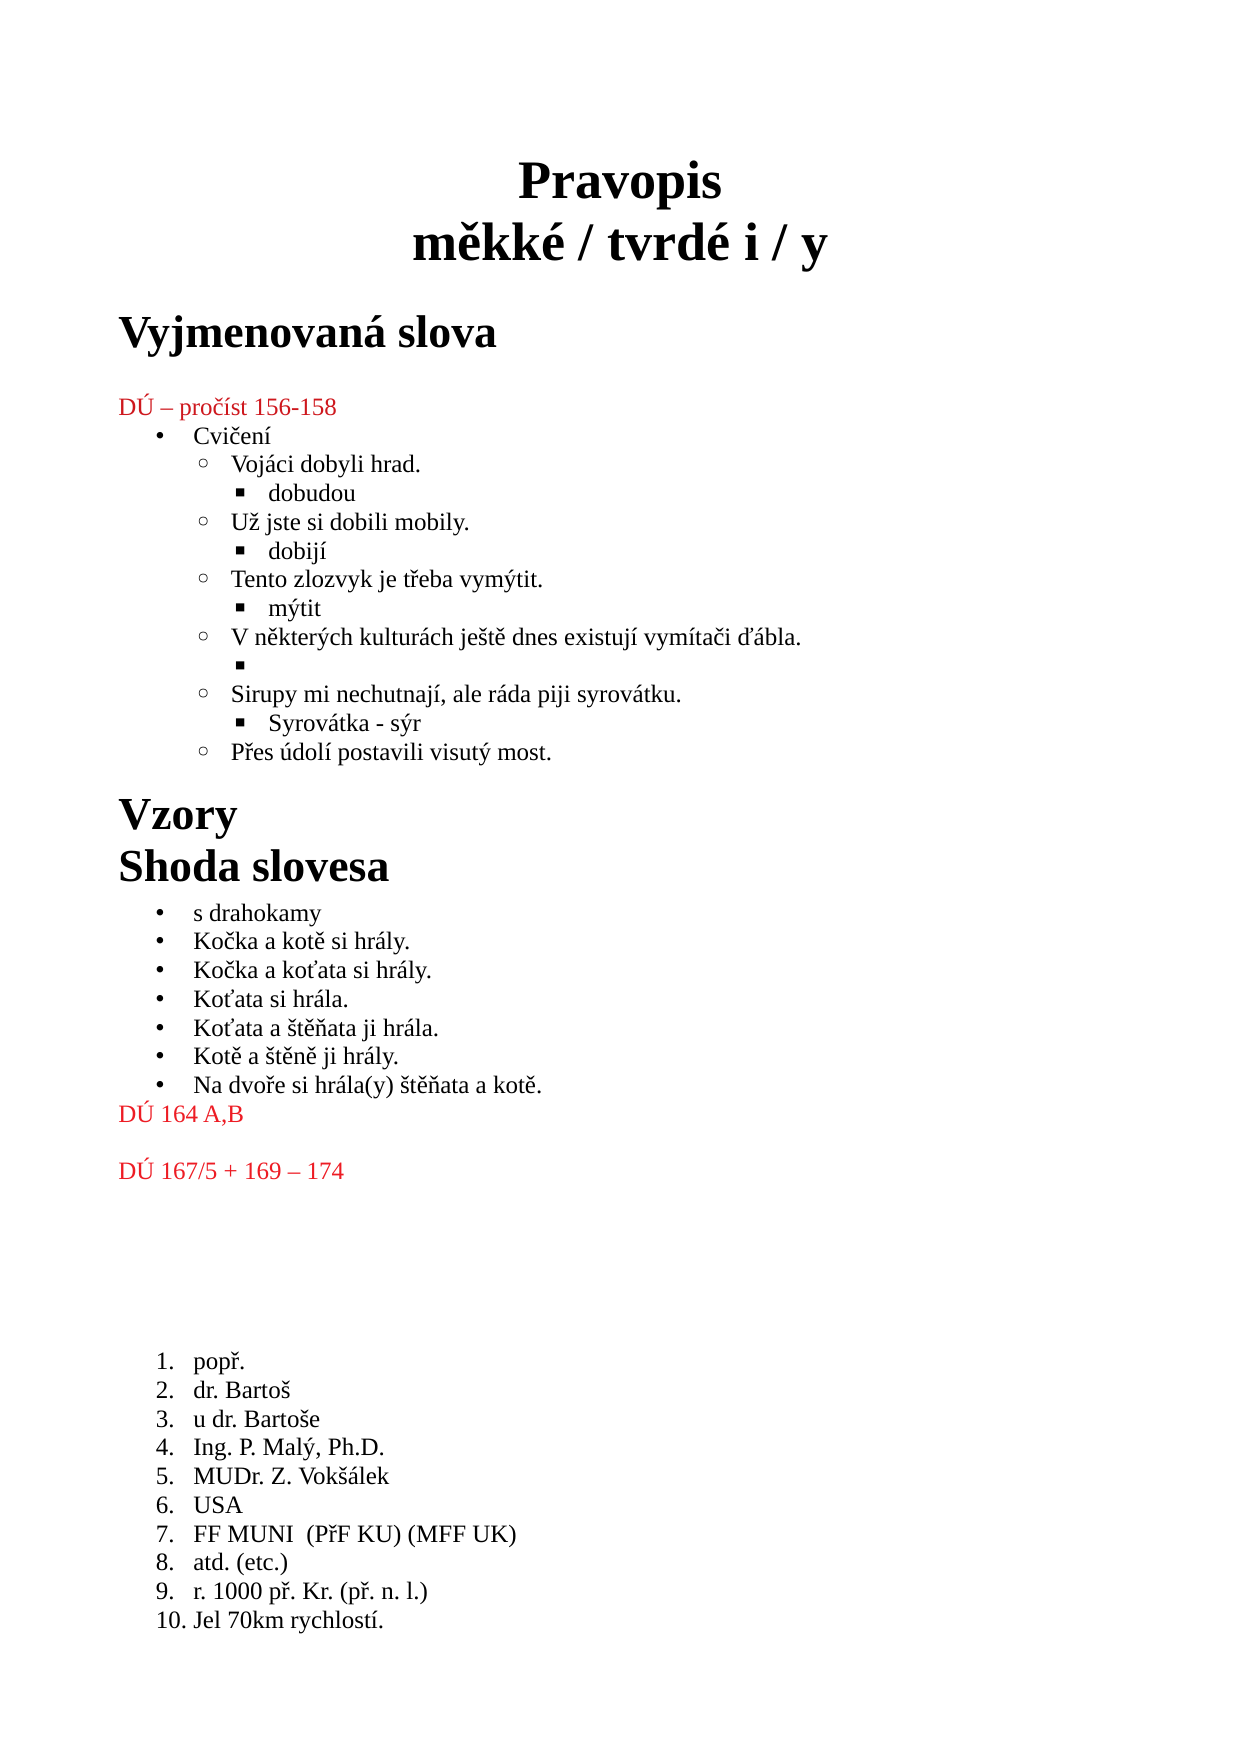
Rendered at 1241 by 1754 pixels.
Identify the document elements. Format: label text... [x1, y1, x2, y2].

list dobijí [231, 536, 1122, 564]
text DÚ 167/5 + 169 – 174 [118, 1156, 1122, 1185]
list FF MUNI (PřF KU) (MFF UK) [156, 1519, 1122, 1547]
list Kočka a koťata si hrály. [156, 955, 1122, 984]
list Kočka a kotě si hrály. [156, 926, 1122, 955]
list USA [156, 1490, 1122, 1519]
list u dr. Bartoše [156, 1404, 1122, 1432]
list dr. Bartoš [156, 1375, 1122, 1404]
list Tento zlozvyk je třeba vymýtit. [193, 564, 1122, 593]
list Cvičení [156, 421, 1122, 449]
text Vyjmenovaná slova [118, 304, 1122, 357]
list atd. (etc.) [156, 1547, 1122, 1576]
list Jel 70km rychlostí. [156, 1605, 1122, 1634]
list Na dvoře si hrála(y) štěňata a kotě. [156, 1070, 1122, 1099]
list Koťata a štěňata ji hrála. [156, 1013, 1122, 1041]
list mýtit [231, 593, 1122, 622]
list Koťata si hrála. [156, 984, 1122, 1013]
list Už jste si dobili mobily. [193, 507, 1122, 536]
list dobudou [231, 478, 1122, 507]
list Syrovátka - sýr [231, 708, 1122, 737]
list Kotě a štěně ji hrály. [156, 1041, 1122, 1070]
list popř. [156, 1346, 1122, 1375]
text měkké / tvrdé i / y [118, 210, 1122, 272]
list Vojáci dobyli hrad. [193, 449, 1122, 478]
text DÚ 164 A,B [118, 1099, 1122, 1128]
text Shoda slovesa [118, 839, 1122, 892]
text Vzory [118, 786, 1122, 839]
list Ing. P. Malý, Ph.D. [156, 1432, 1122, 1461]
list Sirupy mi nechutnají, ale ráda piji syrovátku. [193, 679, 1122, 708]
list s drahokamy [156, 898, 1122, 926]
text DÚ – pročíst 156-158 [118, 392, 1122, 421]
list MUDr. Z. Vokšálek [156, 1461, 1122, 1490]
list r. 1000 př. Kr. (př. n. l.) [156, 1576, 1122, 1605]
text Pravopis [118, 148, 1122, 210]
list V některých kulturách ještě dnes existují vymítači ďábla. [193, 622, 1122, 651]
list Přes údolí postavili visutý most. [193, 737, 1122, 766]
